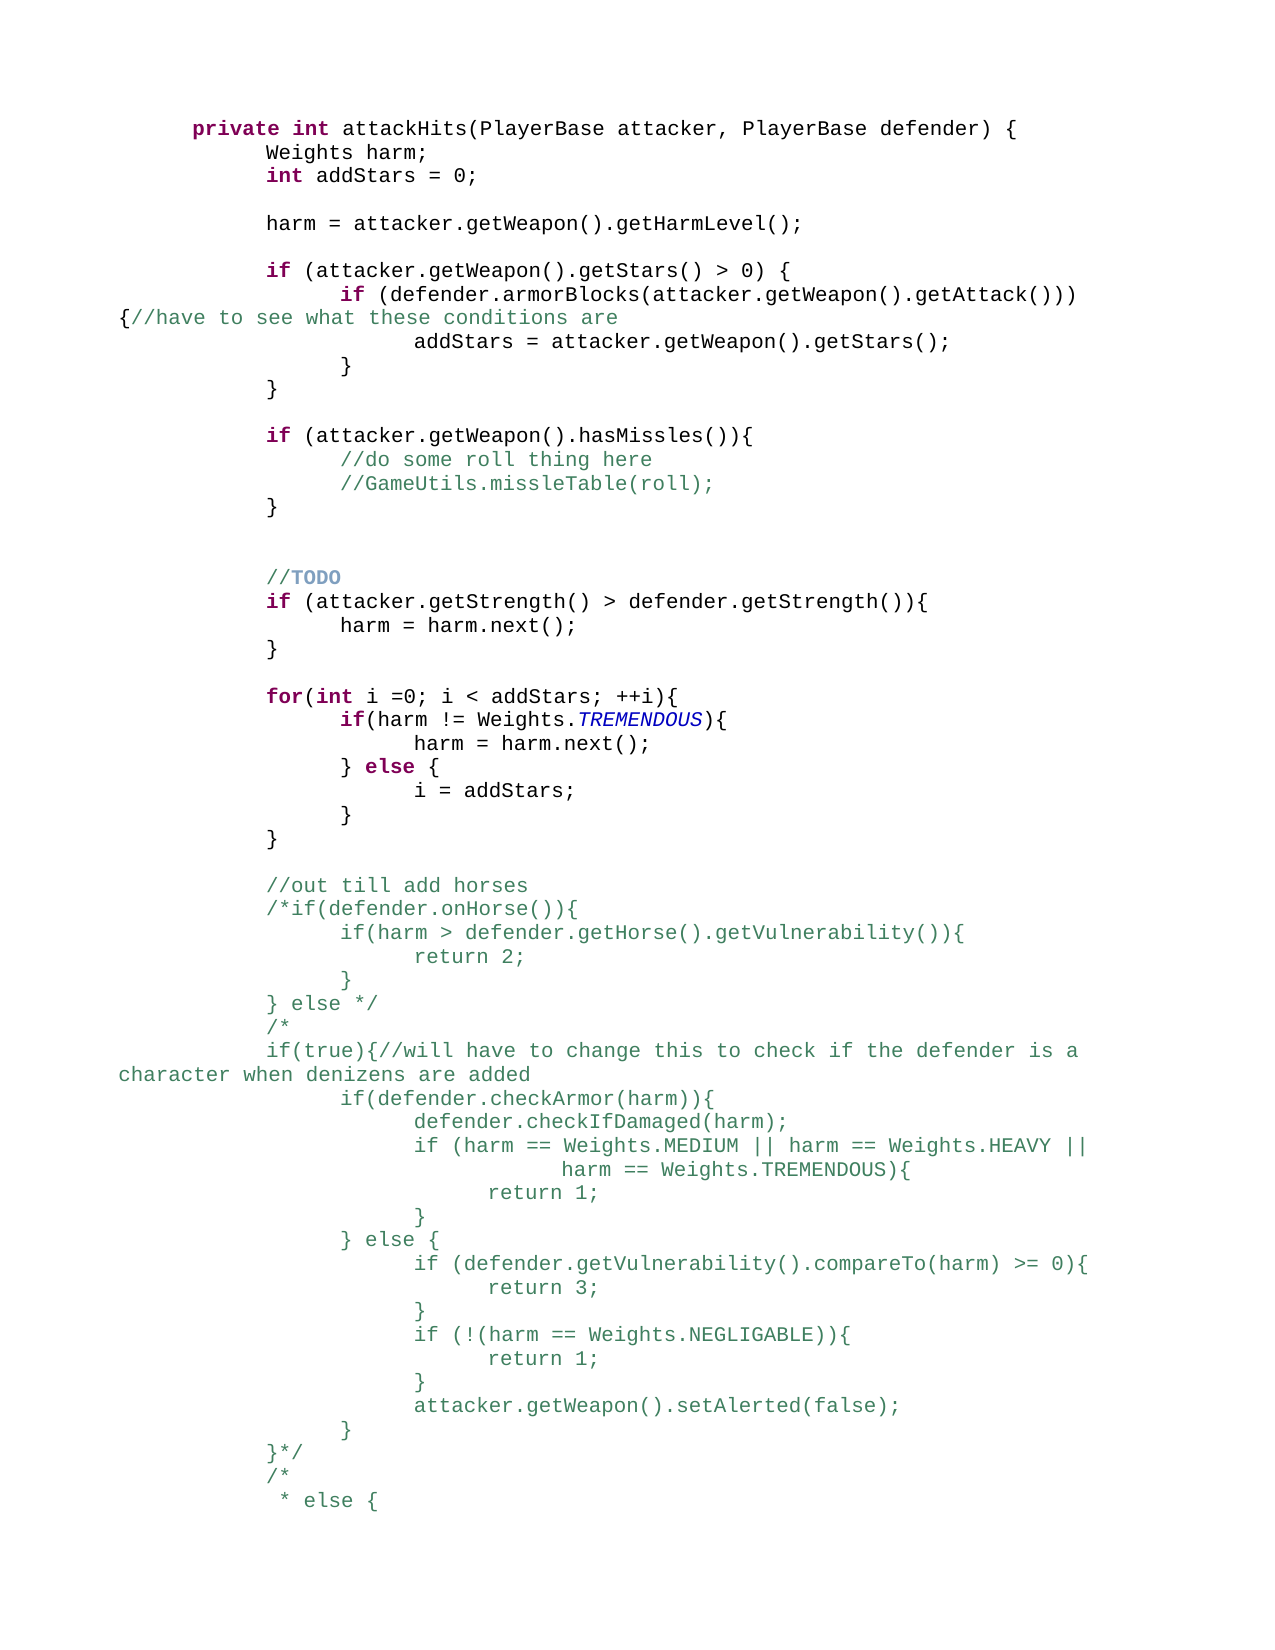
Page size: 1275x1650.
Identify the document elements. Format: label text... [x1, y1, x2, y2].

text * else { [118, 1489, 1157, 1513]
text if (!(harm == Weights.NEGLIGABLE)){ [118, 1324, 1157, 1348]
text //GameUtils.missleTable(roll); [118, 473, 1157, 496]
text if (attacker.getStrength() > defender.getStrength()){ [118, 591, 1157, 615]
text harm = harm.next(); [118, 615, 1157, 638]
text } [118, 969, 1157, 993]
text /* [118, 1466, 1157, 1489]
text if(true){//will have to change this to check if the defender is a character when denizens are added [118, 1040, 1157, 1088]
text private int attackHits(PlayerBase attacker, PlayerBase defender) { [118, 118, 1157, 142]
text } [118, 827, 1157, 851]
text } else { [118, 757, 1157, 780]
text }*/ [118, 1442, 1157, 1466]
text harm == Weights.TREMENDOUS){ [118, 1158, 1157, 1182]
text } [118, 1371, 1157, 1395]
text //do some roll thing here [118, 449, 1157, 473]
text } else { [118, 1229, 1157, 1253]
text } [118, 354, 1157, 378]
text if (attacker.getWeapon().hasMissles()){ [118, 426, 1157, 449]
text harm = attacker.getWeapon().getHarmLevel(); [118, 213, 1157, 236]
text } [118, 1206, 1157, 1229]
text int addStars = 0; [118, 165, 1157, 189]
text return 2; [118, 946, 1157, 969]
text i = addStars; [118, 780, 1157, 804]
text if (harm == Weights.MEDIUM || harm == Weights.HEAVY || [118, 1135, 1157, 1158]
text harm = harm.next(); [118, 733, 1157, 757]
text defender.checkIfDamaged(harm); [118, 1111, 1157, 1135]
text } [118, 804, 1157, 827]
text } [118, 1419, 1157, 1442]
text } [118, 638, 1157, 662]
text } else */ [118, 993, 1157, 1017]
text } [118, 496, 1157, 520]
text //TODO [118, 567, 1157, 591]
text Weights harm; [118, 142, 1157, 165]
text attacker.getWeapon().setAlerted(false); [118, 1395, 1157, 1419]
text } [118, 1300, 1157, 1324]
text if (attacker.getWeapon().getStars() > 0) { [118, 260, 1157, 284]
text //out till add horses [118, 875, 1157, 898]
text for(int i =0; i < addStars; ++i){ [118, 686, 1157, 709]
text if(harm > defender.getHorse().getVulnerability()){ [118, 922, 1157, 946]
text return 1; [118, 1348, 1157, 1371]
text return 1; [118, 1182, 1157, 1206]
text if (defender.getVulnerability().compareTo(harm) >= 0){ [118, 1253, 1157, 1277]
text addStars = attacker.getWeapon().getStars(); [118, 331, 1157, 354]
text /*if(defender.onHorse()){ [118, 898, 1157, 922]
text if(harm != Weights.TREMENDOUS){ [118, 709, 1157, 733]
text if(defender.checkArmor(harm)){ [118, 1088, 1157, 1111]
text } [118, 378, 1157, 402]
text if (defender.armorBlocks(attacker.getWeapon().getAttack())){//have to see what these conditions are [118, 284, 1157, 331]
text /* [118, 1017, 1157, 1040]
text return 3; [118, 1277, 1157, 1300]
